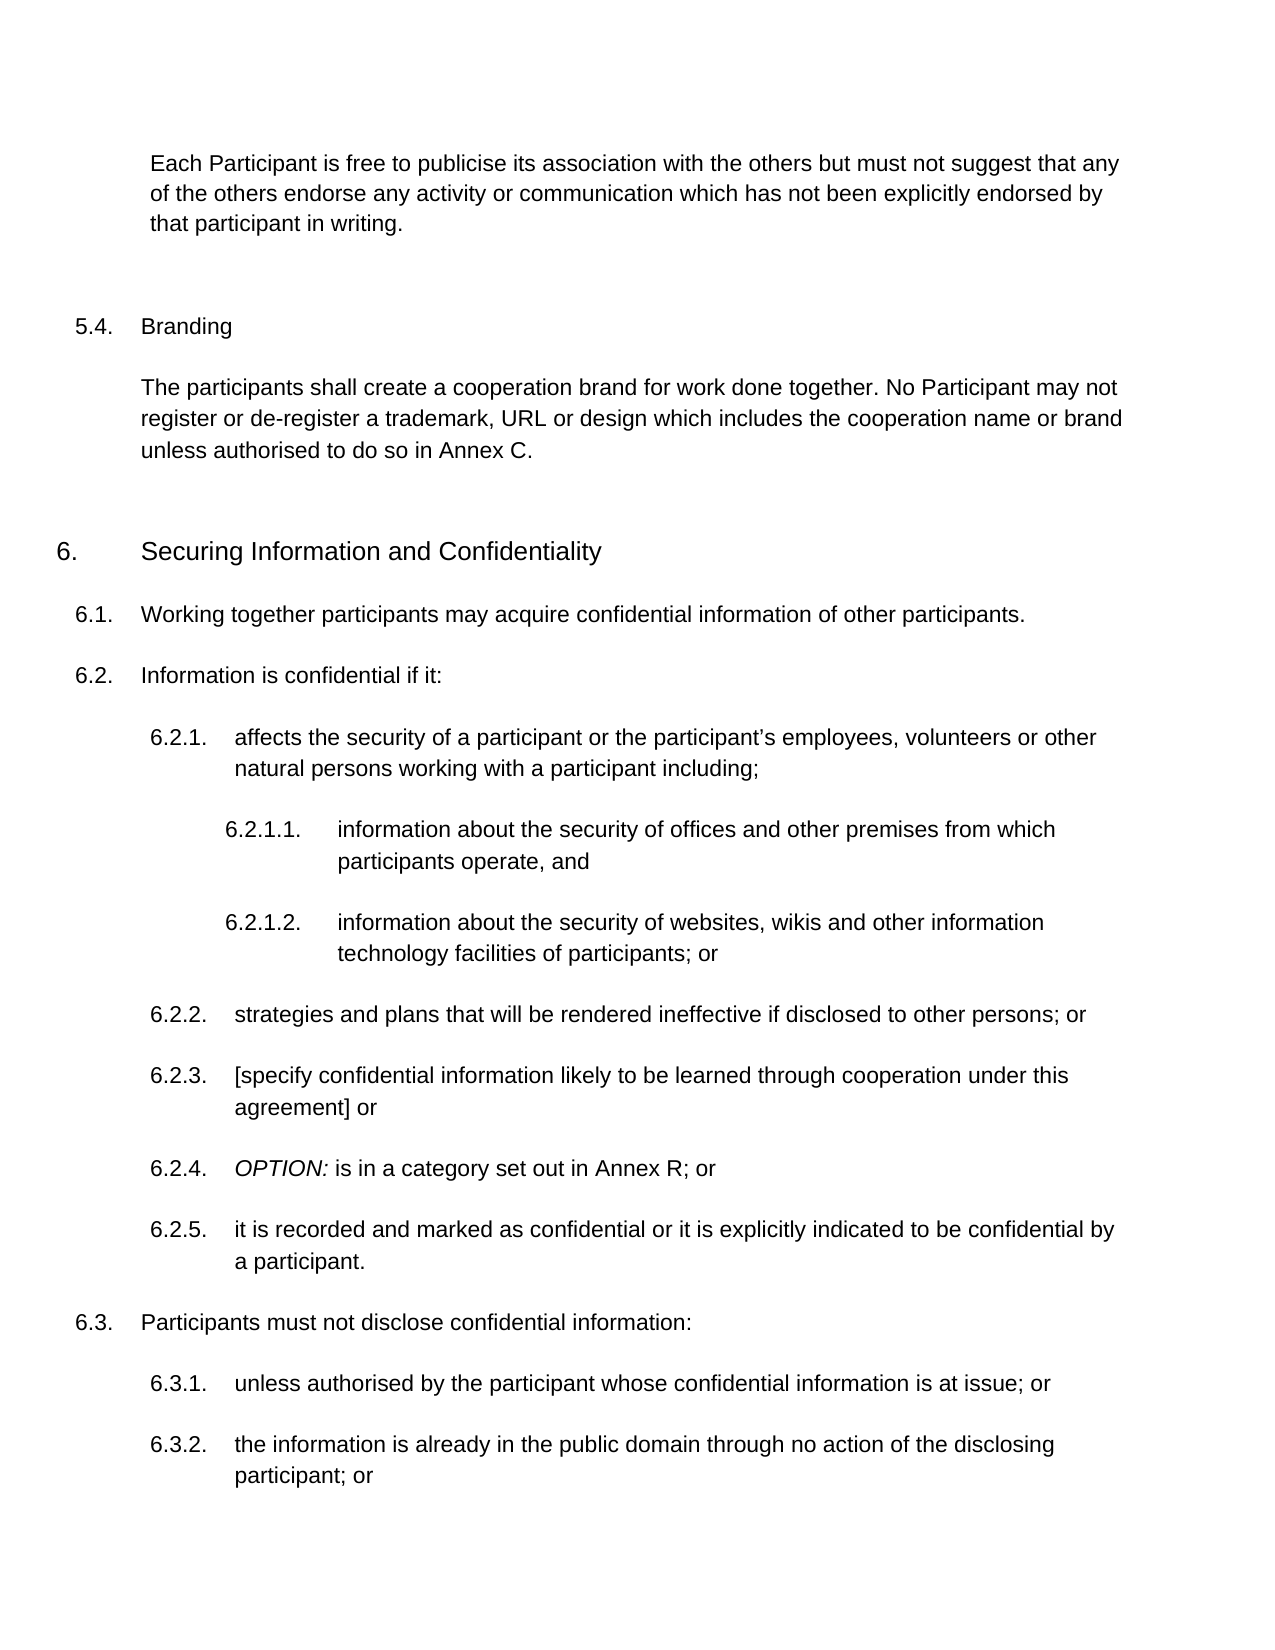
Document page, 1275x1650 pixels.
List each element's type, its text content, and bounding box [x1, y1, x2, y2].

text Each Participant is free to publicise its association with the others but must not suggest that any of the others endorse any activity or communication which has not been explicitly endorsed by that participant in writing. [150, 150, 1125, 237]
list affects the security of a participant or the participant’s employees, volunteers or other natural persons working with a participant including; [150, 723, 1125, 781]
text The participants shall create a cooperation brand for work done together. No Participant may not register or de-register a trademark, URL or design which includes the cooperation name or brand unless authorised to do so in Annex C. [141, 374, 1125, 463]
list the information is already in the public domain through no action of the disclosing participant; or [150, 1431, 1125, 1489]
list strategies and plans that will be rendered ineffective if disclosed to other persons; or [150, 1001, 1125, 1028]
list [specify confidential information likely to be learned through cooperation under this agreement] or [150, 1062, 1125, 1120]
list unless authorised by the participant whose confidential information is at issue; or [150, 1370, 1125, 1396]
list information about the security of offices and other premises from which participants operate, and [225, 816, 1125, 874]
list Participants must not disclose confidential information: [75, 1309, 1125, 1335]
subtitle Securing Information and Confidentiality [56, 536, 1125, 566]
list information about the security of websites, wikis and other information technology facilities of participants; or [225, 909, 1125, 967]
list Working together participants may acquire confidential information of other participants. [75, 601, 1125, 628]
list it is recorded and marked as confidential or it is explicitly indicated to be confidential by a participant. [150, 1216, 1125, 1274]
list Branding [75, 313, 1125, 339]
list OPTION: is in a category set out in Annex R; or [150, 1155, 1125, 1181]
list Information is confidential if it: [75, 662, 1125, 689]
